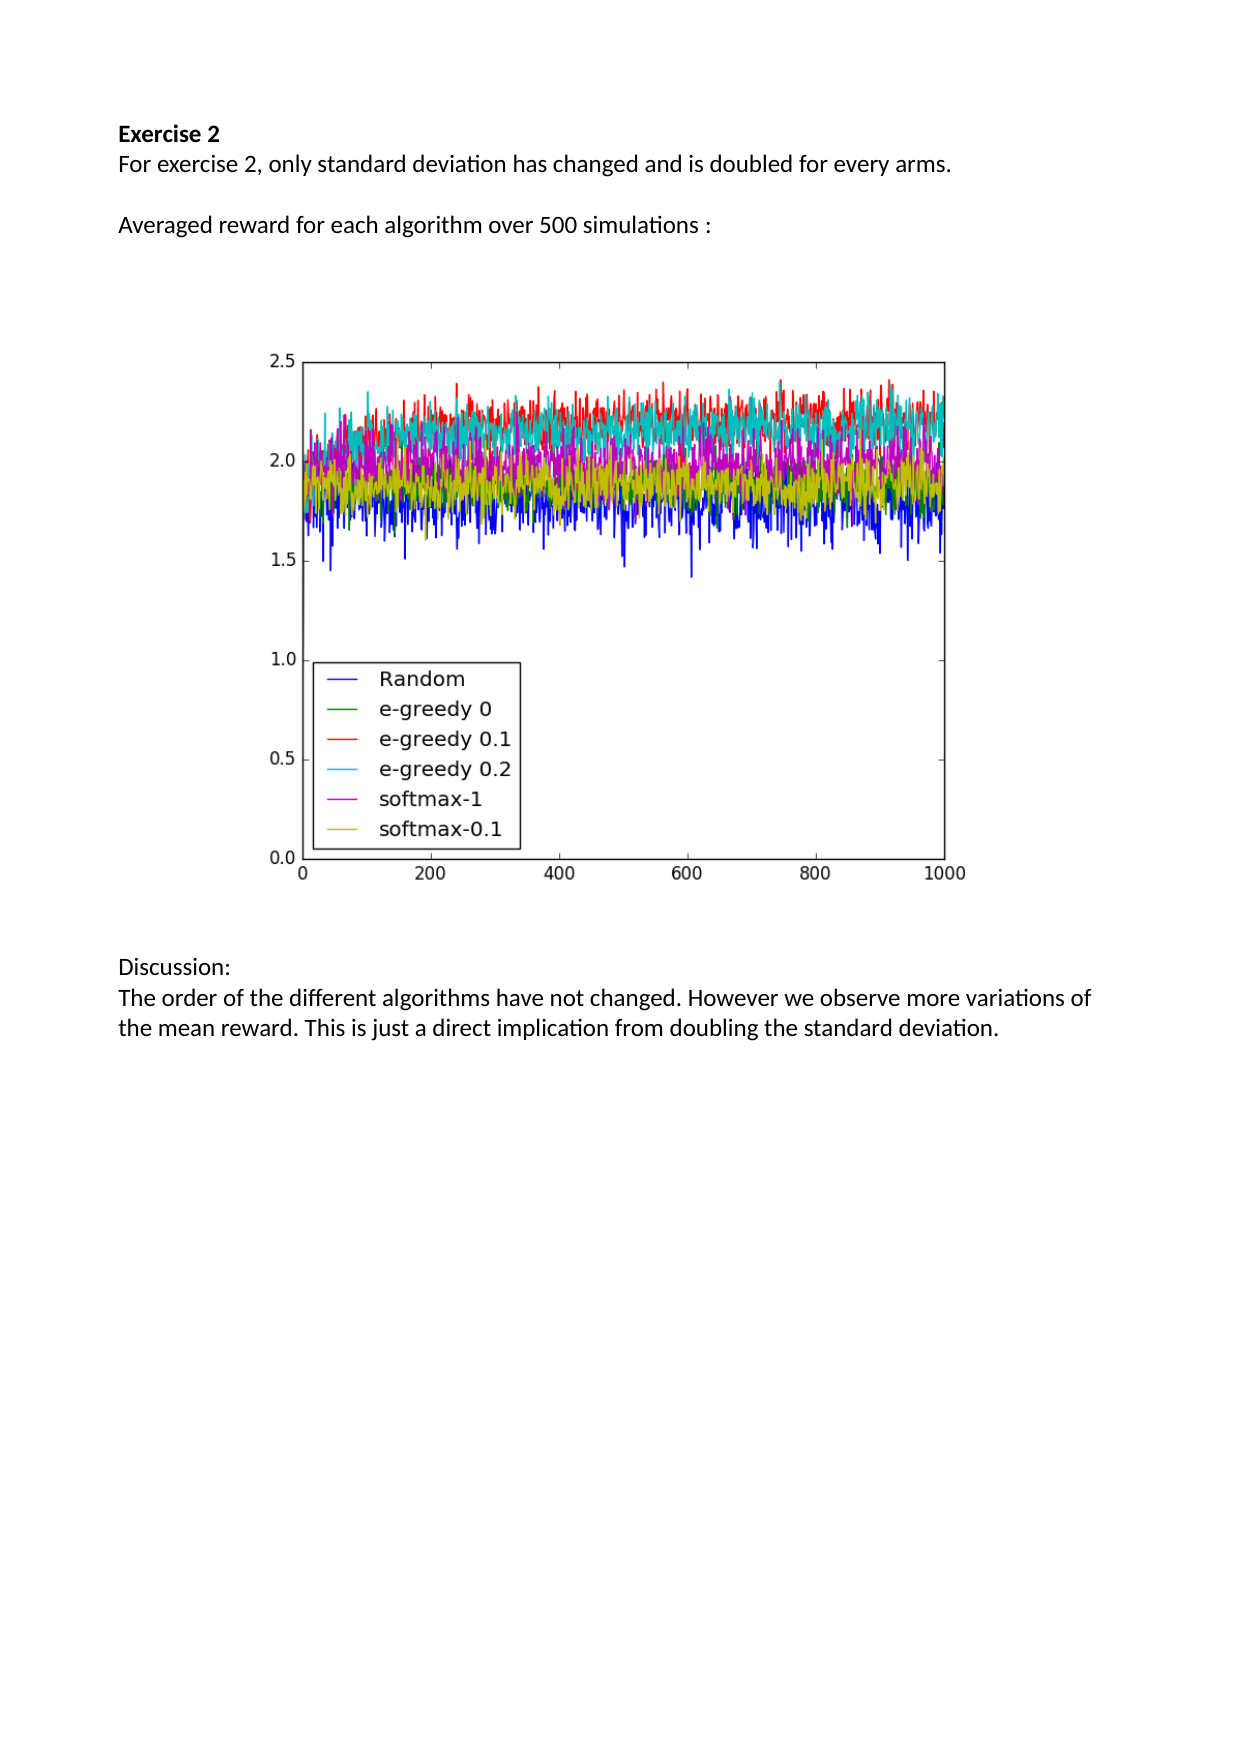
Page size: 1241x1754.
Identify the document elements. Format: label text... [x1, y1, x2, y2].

text The order of the different algorithms have not changed. However we observe more variations of the mean reward. This is just a direct implication from doubling the standard deviation. [118, 982, 1122, 1043]
text Averaged reward for each algorithm over 500 simulations : [118, 210, 1122, 240]
text Discussion: [118, 951, 1122, 982]
picture [199, 300, 1027, 921]
text For exercise 2, only standard deviation has changed and is doubled for every arms. [118, 149, 1122, 179]
text Exercise 2 [118, 118, 1122, 149]
